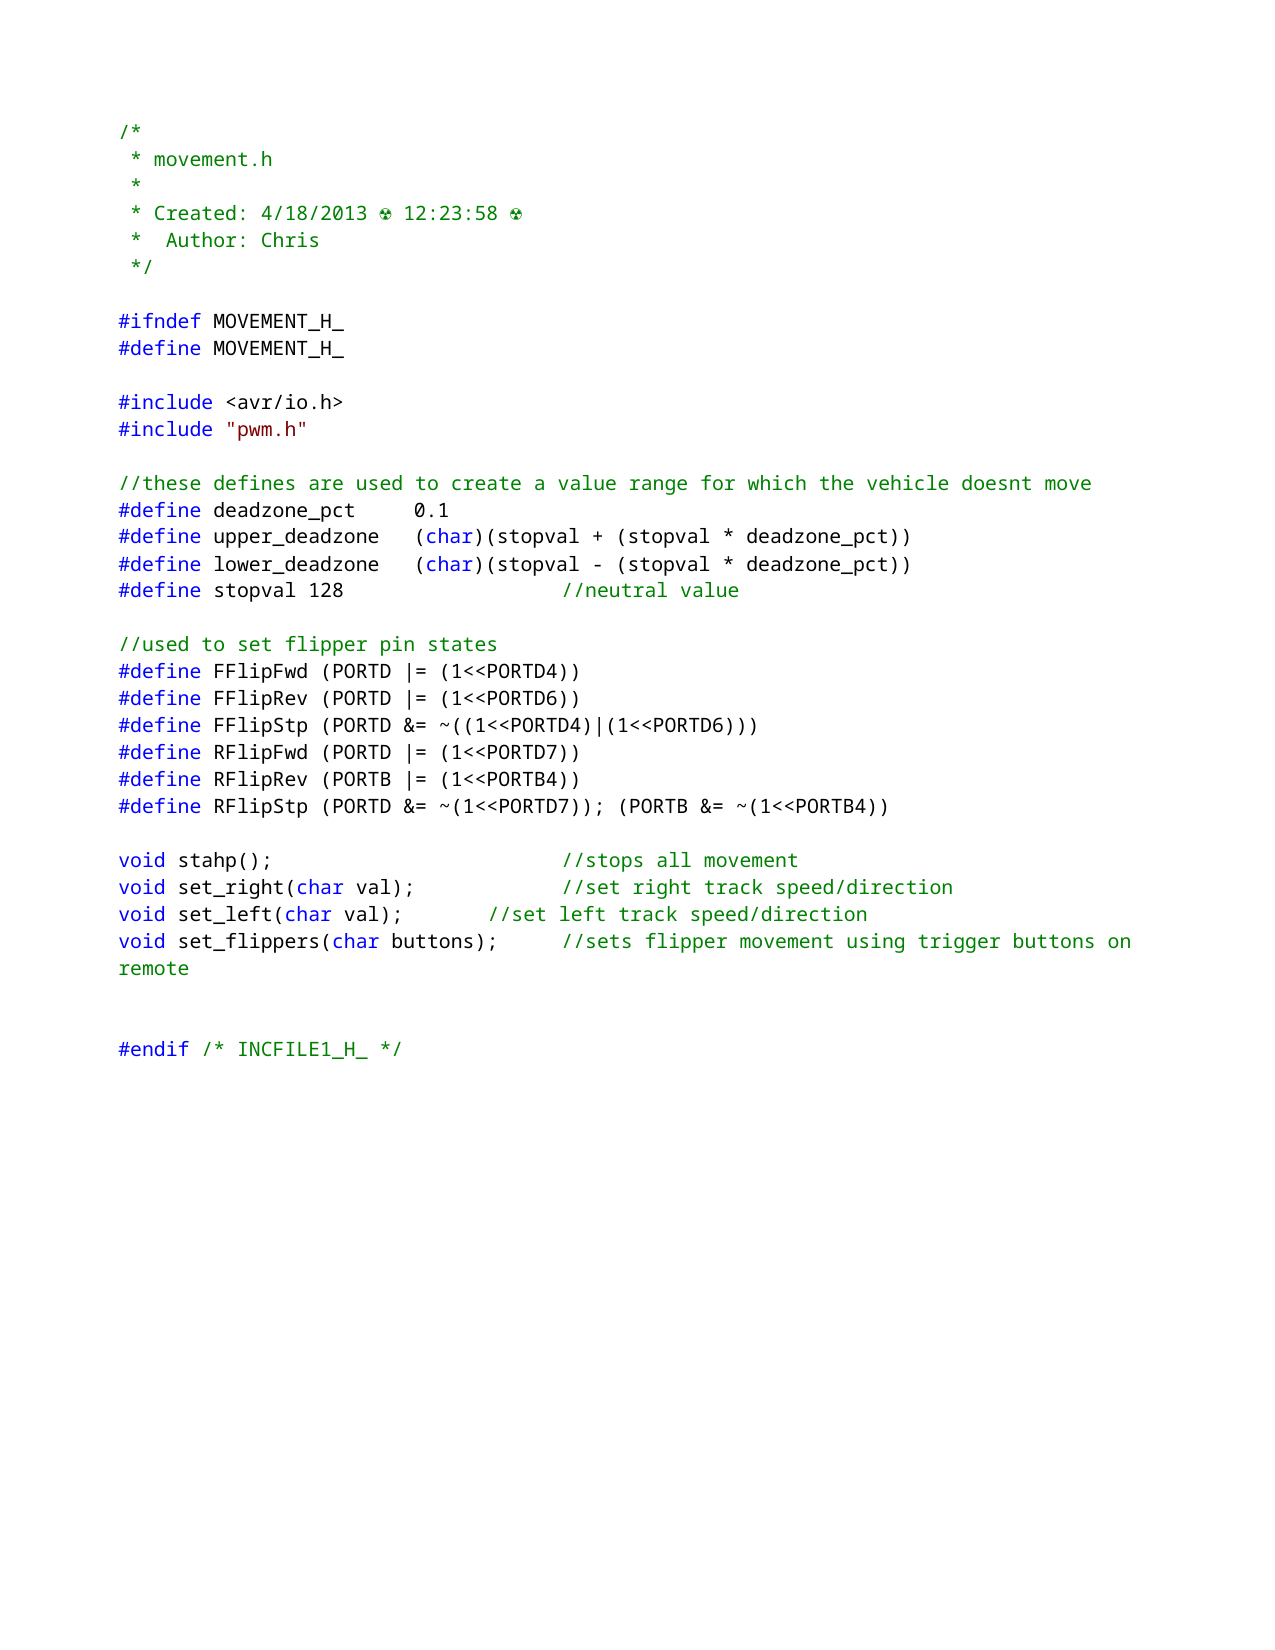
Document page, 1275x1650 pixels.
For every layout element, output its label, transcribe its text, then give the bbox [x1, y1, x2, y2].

text //used to set flipper pin states [118, 631, 1157, 658]
text void stahp(); //stops all movement [118, 847, 1157, 873]
text #define MOVEMENT_H_ [118, 334, 1157, 361]
text #define deadzone_pct 0.1 [118, 496, 1157, 523]
text #define FFlipRev (PORTD |= (1<<PORTD6)) [118, 685, 1157, 712]
text #include <avr/io.h> [118, 388, 1157, 415]
text void set_left(char val); //set left track speed/direction [118, 901, 1157, 927]
text #define stopval 128 //neutral value [118, 577, 1157, 604]
text #define lower_deadzone (char)(stopval - (stopval * deadzone_pct)) [118, 550, 1157, 577]
text void set_flippers(char buttons); //sets flipper movement using trigger buttons on remote [118, 927, 1157, 981]
text */ [118, 253, 1157, 280]
text * Created: 4/18/2013 ☢ 12:23:58 ☢ [118, 199, 1157, 226]
text #define RFlipRev (PORTB |= (1<<PORTB4)) [118, 766, 1157, 793]
text * Author: Chris [118, 226, 1157, 253]
text * movement.h [118, 145, 1157, 172]
text //these defines are used to create a value range for which the vehicle doesnt move [118, 469, 1157, 496]
text void set_right(char val); //set right track speed/direction [118, 873, 1157, 901]
text #define FFlipStp (PORTD &= ~((1<<PORTD4)|(1<<PORTD6))) [118, 712, 1157, 739]
text #include "pwm.h" [118, 415, 1157, 442]
text #define RFlipFwd (PORTD |= (1<<PORTD7)) [118, 739, 1157, 766]
text * [118, 172, 1157, 199]
text /* [118, 118, 1157, 145]
text #ifndef MOVEMENT_H_ [118, 307, 1157, 334]
text #define FFlipFwd (PORTD |= (1<<PORTD4)) [118, 658, 1157, 685]
text #define upper_deadzone (char)(stopval + (stopval * deadzone_pct)) [118, 523, 1157, 550]
text #define RFlipStp (PORTD &= ~(1<<PORTD7)); (PORTB &= ~(1<<PORTB4)) [118, 793, 1157, 819]
text #endif /* INCFILE1_H_ */ [118, 1035, 1157, 1062]
